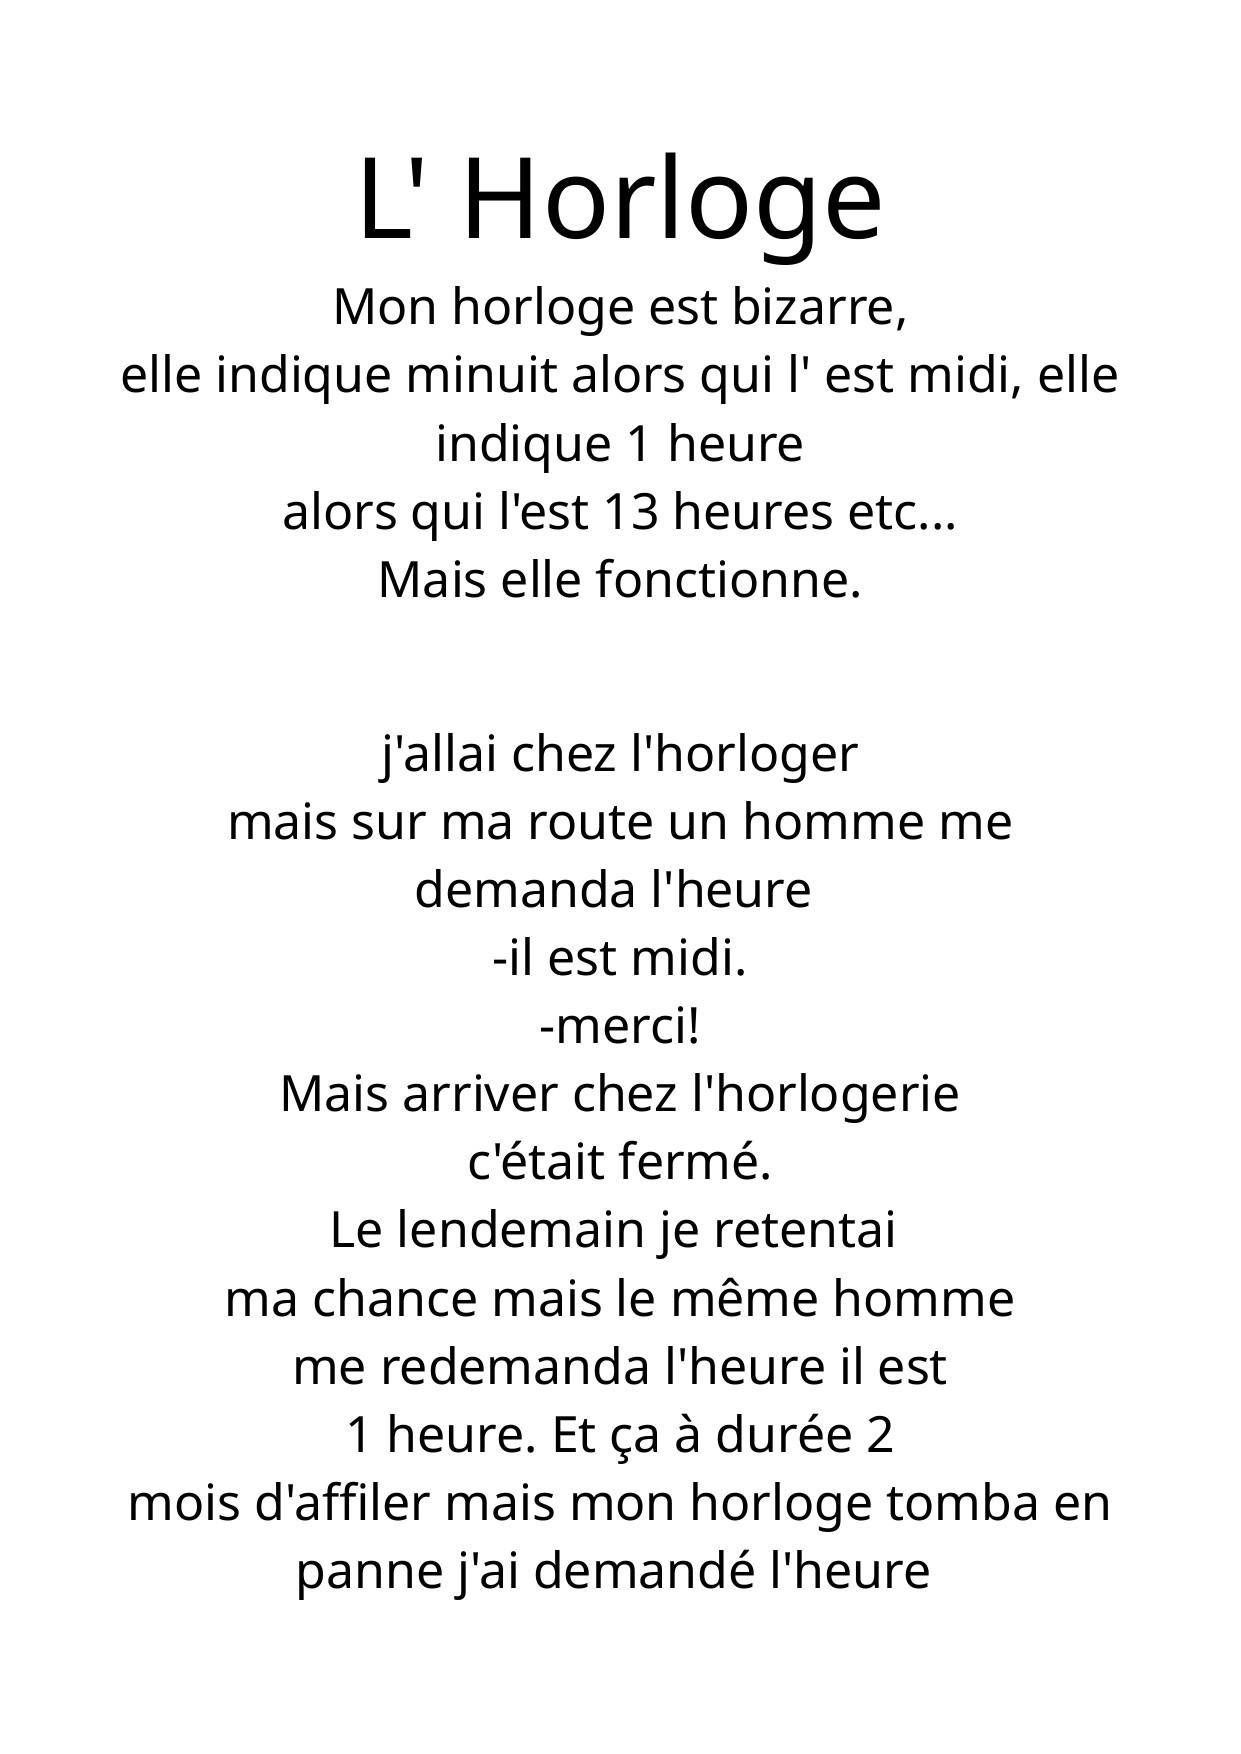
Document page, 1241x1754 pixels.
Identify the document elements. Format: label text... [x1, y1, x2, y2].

text mois d'affiler mais mon horloge tomba en panne j'ai demandé l'heure [118, 1467, 1122, 1603]
text 1 heure. Et ça à durée 2 [118, 1399, 1122, 1467]
text -merci! [118, 990, 1122, 1058]
text me redemanda l'heure il est [118, 1331, 1122, 1399]
text Mon horloge est bizarre, [118, 271, 1122, 339]
text Mais arriver chez l'horlogerie [118, 1058, 1122, 1126]
text -il est midi. [118, 922, 1122, 990]
text L' Horloge [118, 118, 1122, 271]
text mais sur ma route un homme me demanda l'heure [118, 786, 1122, 922]
text j'allai chez l'horloger [118, 718, 1122, 786]
text Mais elle fonctionne. [118, 544, 1122, 612]
text alors qui l'est 13 heures etc... [118, 476, 1122, 544]
text Le lendemain je retentai [118, 1194, 1122, 1263]
text c'était fermé. [118, 1126, 1122, 1194]
text elle indique minuit alors qui l' est midi, elle indique 1 heure [118, 339, 1122, 476]
text ma chance mais le même homme [118, 1263, 1122, 1331]
